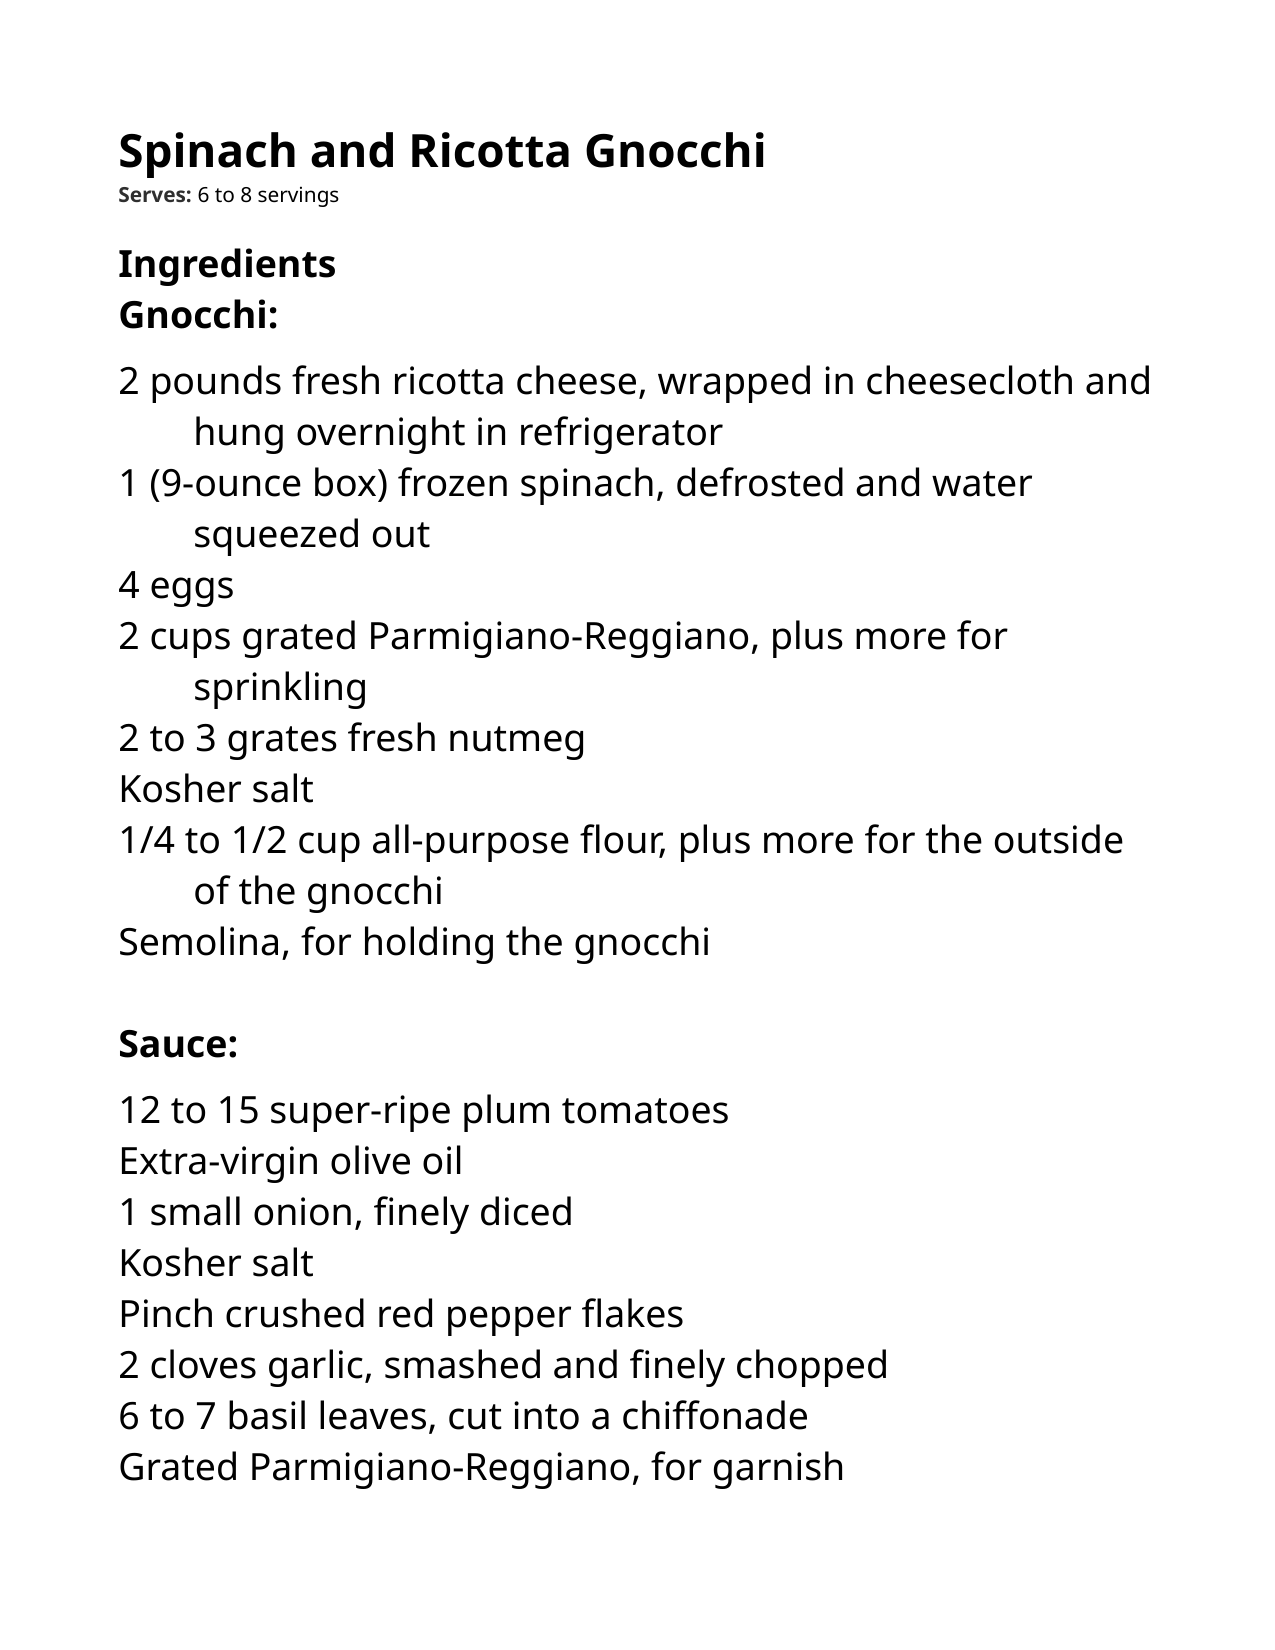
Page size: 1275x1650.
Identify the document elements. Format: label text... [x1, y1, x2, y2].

text 2 to 3 grates fresh nutmeg [118, 711, 1157, 762]
text Pinch crushed red pepper flakes [118, 1287, 1157, 1338]
text 1 (9-ounce box) frozen spinach, defrosted and water squeezed out [118, 456, 1157, 558]
text Grated Parmigiano-Reggiano, for garnish [118, 1441, 1157, 1492]
text 2 cloves garlic, smashed and finely chopped [118, 1338, 1157, 1389]
text Sauce: [118, 1018, 1157, 1069]
text Extra-virgin olive oil [118, 1134, 1157, 1185]
text 4 eggs [118, 558, 1157, 609]
text Spinach and Ricotta Gnocchi [118, 118, 1157, 181]
text 12 to 15 super-ripe plum tomatoes [118, 1083, 1157, 1134]
text 6 to 7 basil leaves, cut into a chiffonade [118, 1389, 1157, 1441]
text 2 pounds fresh ricotta cheese, wrapped in cheesecloth and hung overnight in refrigerator [118, 354, 1157, 456]
text Serves: 6 to 8 servings [118, 181, 1157, 209]
text 1 small onion, finely diced [118, 1185, 1157, 1236]
text Semolina, for holding the gnocchi [118, 916, 1157, 967]
text Kosher salt [118, 1236, 1157, 1287]
text 1/4 to 1/2 cup all-purpose flour, plus more for the outside of the gnocchi [118, 813, 1157, 916]
text Kosher salt [118, 762, 1157, 813]
text 2 cups grated Parmigiano-Reggiano, plus more for sprinkling [118, 609, 1157, 711]
text Ingredients [118, 237, 1157, 288]
text Gnocchi: [118, 288, 1157, 339]
